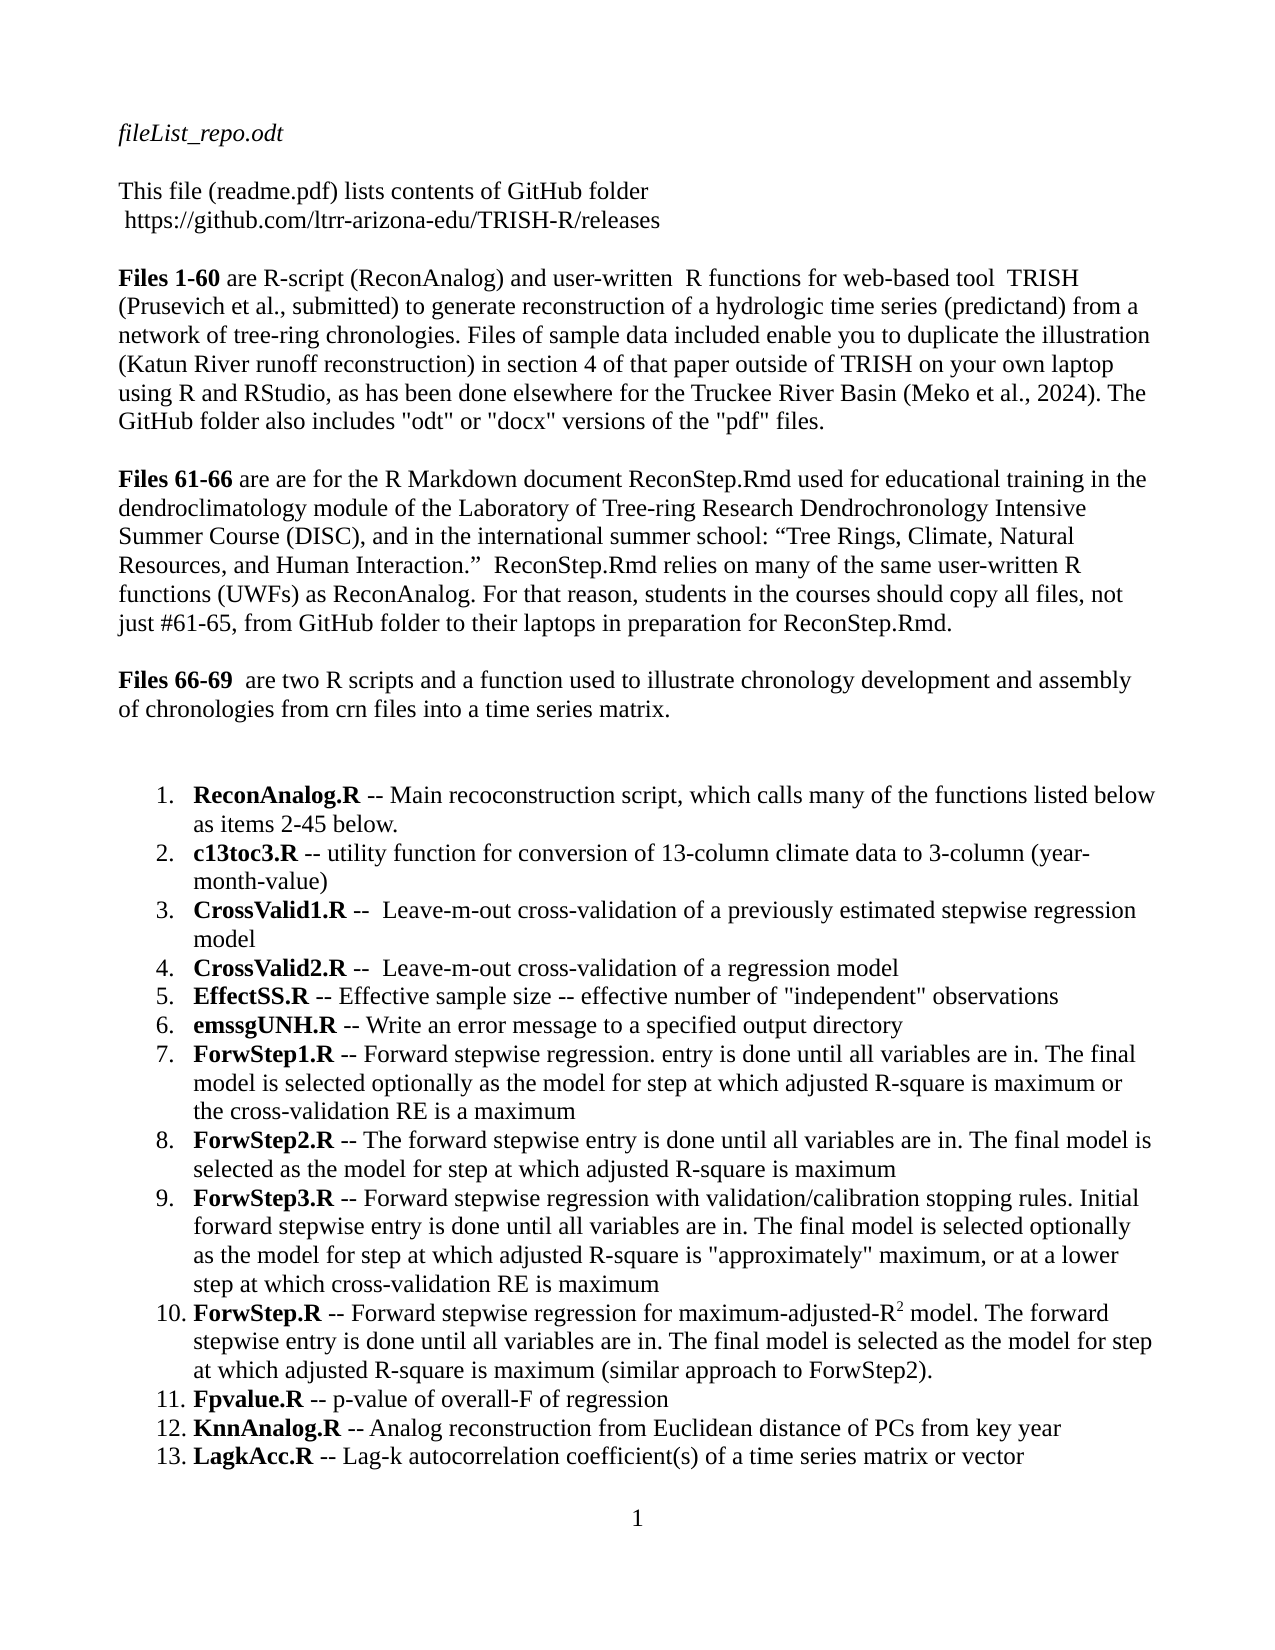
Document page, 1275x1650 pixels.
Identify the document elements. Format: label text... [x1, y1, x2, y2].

list ForwStep1.R -- Forward stepwise regression. entry is done until all variables are in. The final model is selected optionally as the model for step at which adjusted R-square is maximum or the cross-validation RE is a maximum [156, 1039, 1157, 1125]
list KnnAnalog.R -- Analog reconstruction from Euclidean distance of PCs from key year [156, 1413, 1157, 1441]
list EffectSS.R -- Effective sample size -- effective number of "independent" observations [156, 981, 1157, 1010]
text https://github.com/ltrr-arizona-edu/TRISH-R/releases [118, 205, 1157, 234]
text This file (readme.pdf) lists contents of GitHub folder [118, 176, 1157, 205]
list ForwStep2.R -- The forward stepwise entry is done until all variables are in. The final model is selected as the model for step at which adjusted R-square is maximum [156, 1125, 1157, 1183]
list CrossValid1.R -- Leave-m-out cross-validation of a previously estimated stepwise regression model [156, 895, 1157, 953]
list ForwStep.R -- Forward stepwise regression for maximum-adjusted-R2 model. The forward stepwise entry is done until all variables are in. The final model is selected as the model for step at which adjusted R-square is maximum (similar approach to ForwStep2). [156, 1298, 1157, 1384]
list ForwStep3.R -- Forward stepwise regression with validation/calibration stopping rules. Initial forward stepwise entry is done until all variables are in. The final model is selected optionally as the model for step at which adjusted R-square is "approximately" maximum, or at a lower step at which cross-validation RE is maximum [156, 1183, 1157, 1298]
list Fpvalue.R -- p-value of overall-F of regression [156, 1384, 1157, 1413]
list ReconAnalog.R -- Main recoconstruction script, which calls many of the functions listed below as items 2-45 below. [156, 780, 1157, 838]
list emssgUNH.R -- Write an error message to a specified output directory [156, 1010, 1157, 1039]
list CrossValid2.R -- Leave-m-out cross-validation of a regression model [156, 953, 1157, 981]
text Files 61-66 are are for the R Markdown document ReconStep.Rmd used for educational training in the dendroclimatology module of the Laboratory of Tree-ring Research Dendrochronology Intensive Summer Course (DISC), and in the international summer school: “Tree Rings, Climate, Natural Resources, and Human Interaction.” ReconStep.Rmd relies on many of the same user-written R functions (UWFs) as ReconAnalog. For that reason, students in the courses should copy all files, not just #61-65, from GitHub folder to their laptops in preparation for ReconStep.Rmd. [118, 464, 1157, 636]
list LagkAcc.R -- Lag-k autocorrelation coefficient(s) of a time series matrix or vector [156, 1441, 1157, 1470]
text Files 66-69 are two R scripts and a function used to illustrate chronology development and assembly of chronologies from crn files into a time series matrix. [118, 665, 1157, 723]
text Files 1-60 are R-script (ReconAnalog) and user-written R functions for web-based tool TRISH (Prusevich et al., submitted) to generate reconstruction of a hydrologic time series (predictand) from a network of tree-ring chronologies. Files of sample data included enable you to duplicate the illustration (Katun River runoff reconstruction) in section 4 of that paper outside of TRISH on your own laptop using R and RStudio, as has been done elsewhere for the Truckee River Basin (Meko et al., 2024). The GitHub folder also includes "odt" or "docx" versions of the "pdf" files. [118, 263, 1157, 435]
list c13toc3.R -- utility function for conversion of 13-column climate data to 3-column (year-month-value) [156, 838, 1157, 895]
